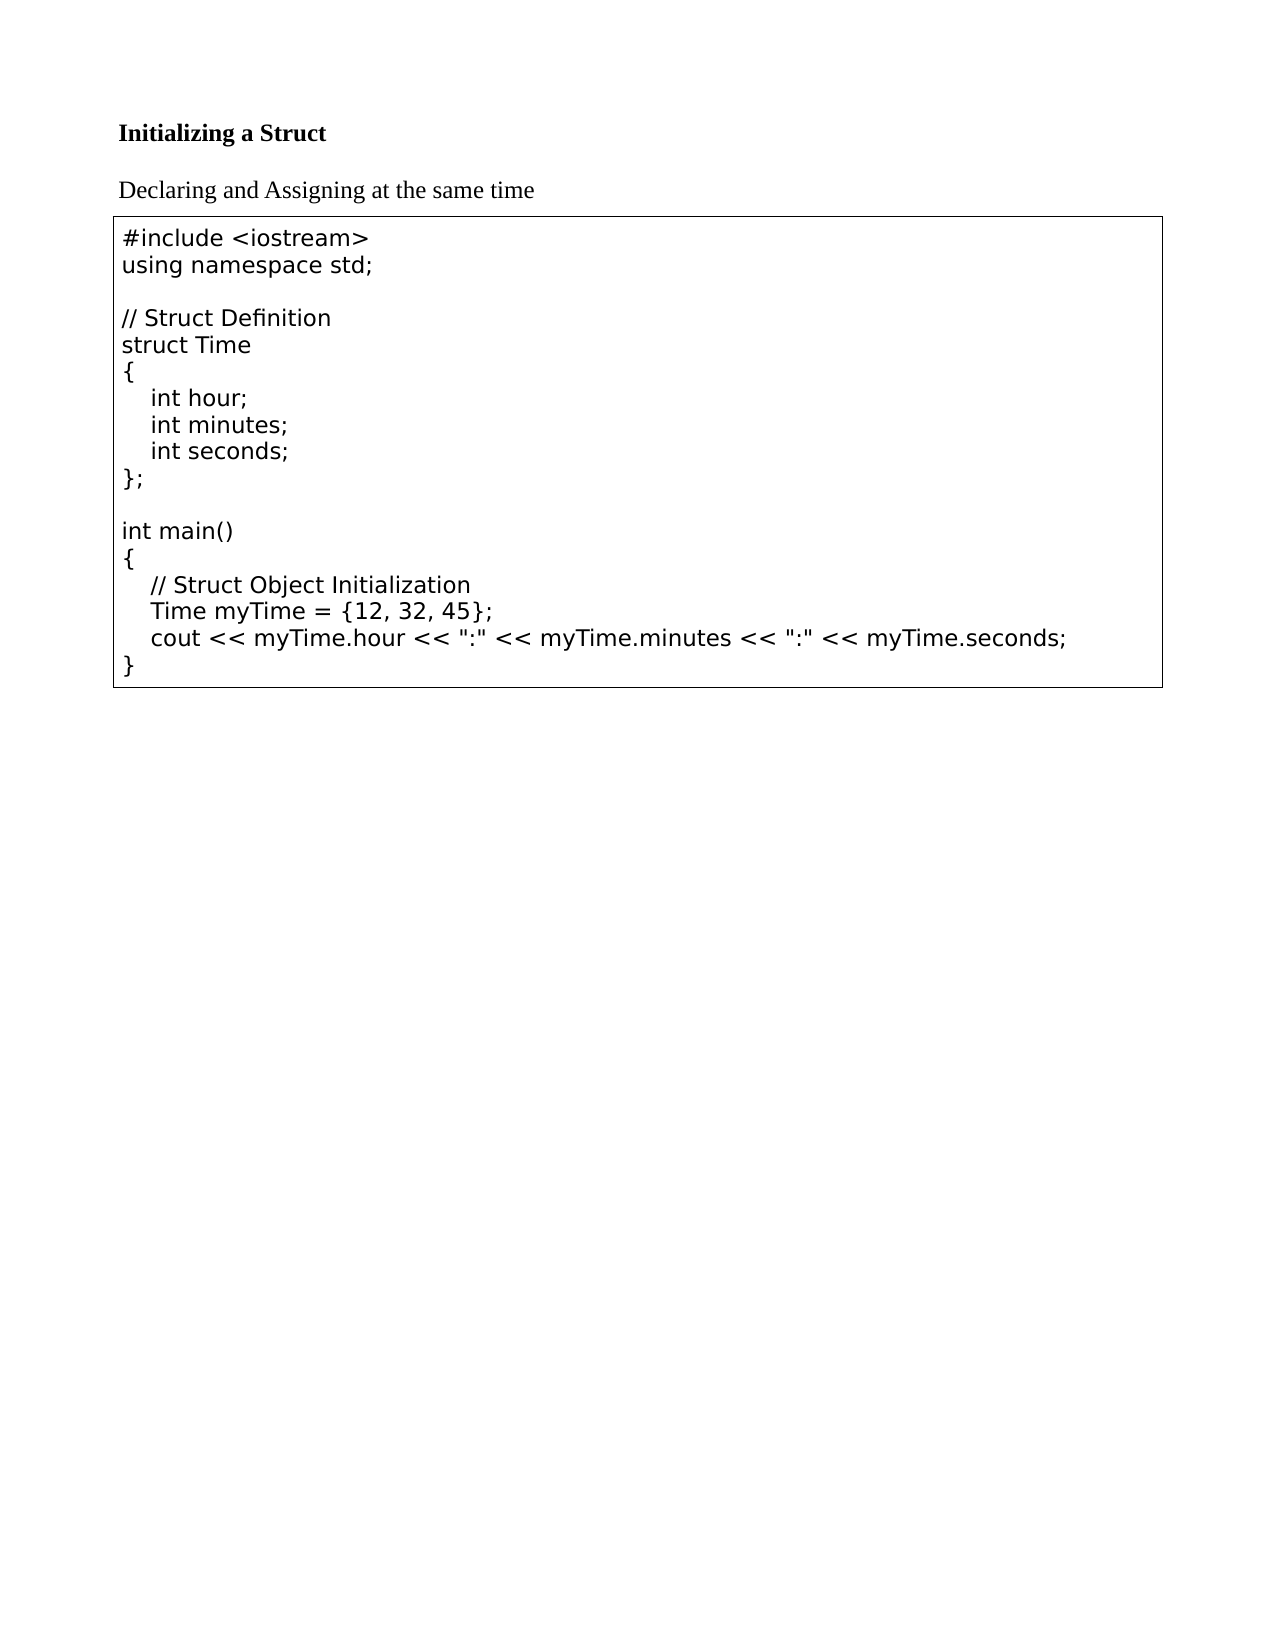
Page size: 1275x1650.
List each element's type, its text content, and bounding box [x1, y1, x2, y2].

text // Struct Definition [121, 305, 1153, 332]
text int seconds; [121, 438, 1153, 465]
text struct Time [121, 332, 1153, 358]
text } [121, 652, 1153, 678]
text using namespace std; [121, 252, 1153, 278]
text int minutes; [121, 412, 1153, 438]
text Time myTime = {12, 32, 45}; [121, 598, 1153, 625]
text Declaring and Assigning at the same time [118, 176, 1157, 204]
text // Struct Object Initialization [121, 572, 1153, 598]
text #include <iostream> [121, 225, 1153, 252]
text { [121, 358, 1153, 385]
text cout << myTime.hour << ":" << myTime.minutes << ":" << myTime.seconds; [121, 625, 1153, 652]
text { [121, 545, 1153, 572]
text Initializing a Struct [118, 118, 1157, 147]
text int hour; [121, 385, 1153, 412]
text int main() [121, 518, 1153, 545]
text }; [121, 465, 1153, 492]
